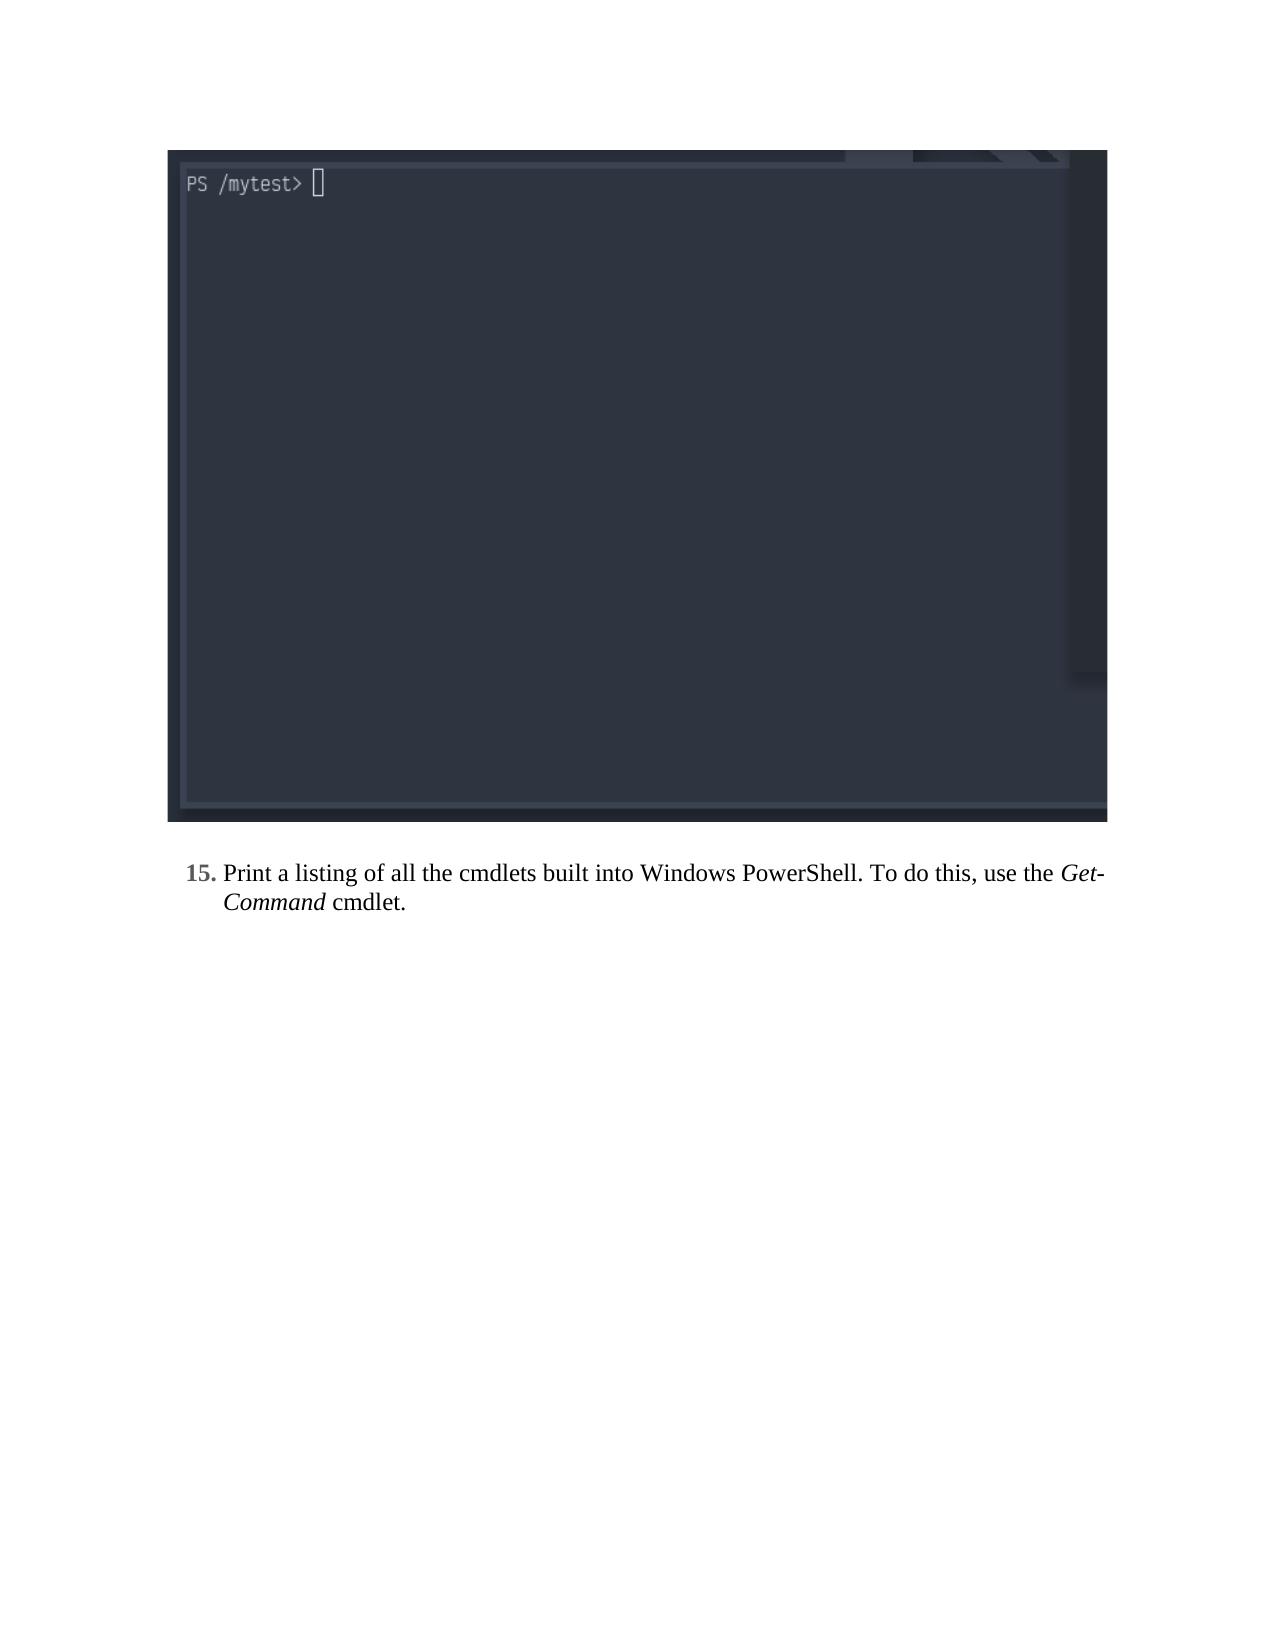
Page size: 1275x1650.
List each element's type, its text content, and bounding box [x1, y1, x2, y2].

picture [167, 150, 1108, 822]
text 15. Print a listing of all the cmdlets built into Windows PowerShell. To do this, use the Get-Command cmdlet. [185, 858, 1125, 916]
